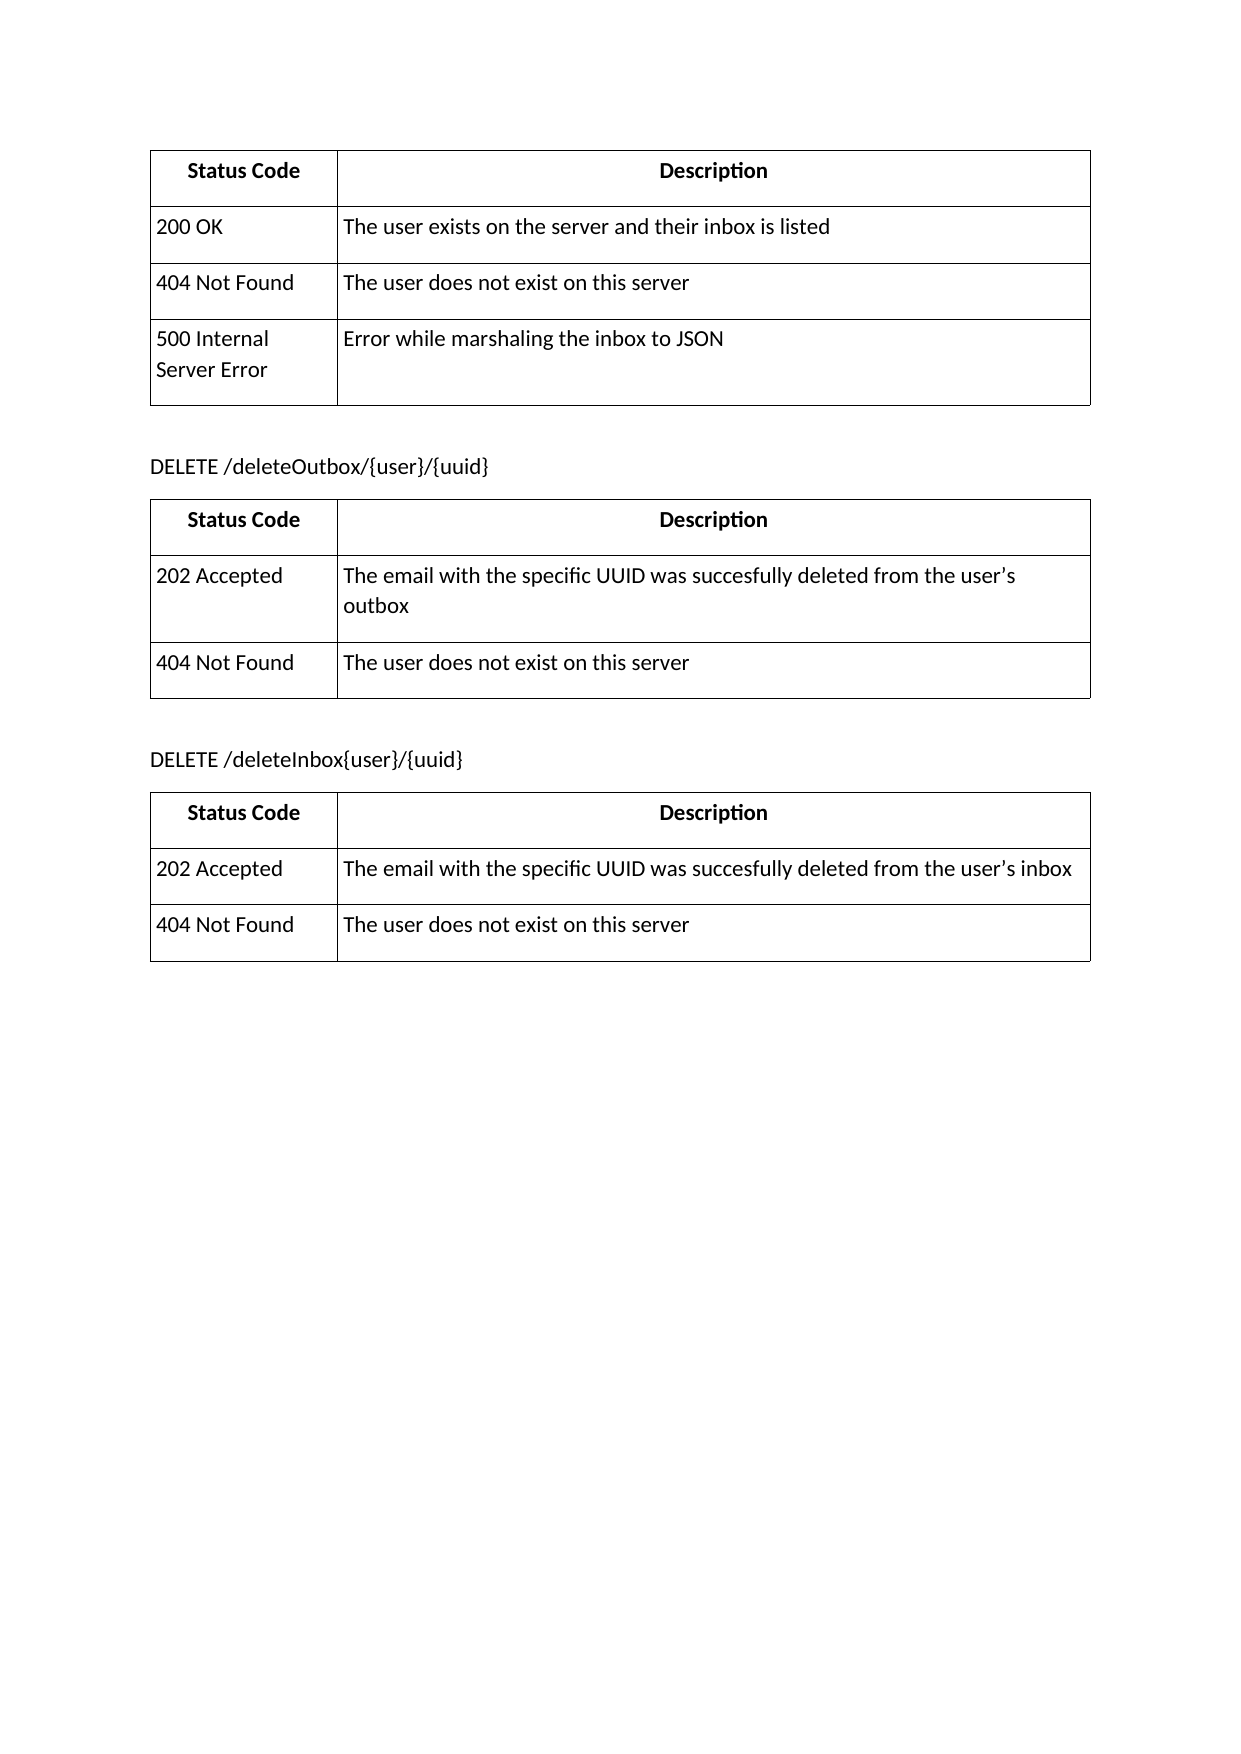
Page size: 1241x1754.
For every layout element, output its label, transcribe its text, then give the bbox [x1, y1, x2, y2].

table_header Status Code [151, 500, 337, 555]
table_cell The email with the specific UUID was succesfully deleted from the user’s outbox [338, 556, 1090, 642]
table_cell The user does not exist on this server [338, 264, 1090, 319]
table_header Description [338, 151, 1090, 206]
table_header Description [338, 500, 1090, 555]
table_cell 404 Not Found [151, 643, 337, 698]
table_cell 404 Not Found [151, 905, 337, 961]
table_cell The user does not exist on this server [338, 643, 1090, 698]
table_cell 404 Not Found [151, 264, 337, 319]
table_cell 202 Accepted [151, 849, 337, 904]
text DELETE /deleteOutbox/{user}/{uuid} [150, 452, 1090, 480]
table_cell 202 Accepted [151, 556, 337, 642]
table_header Status Code [151, 151, 337, 206]
table_header Status Code [151, 793, 337, 848]
table_cell The user does not exist on this server [338, 905, 1090, 961]
table_cell The user exists on the server and their inbox is listed [338, 207, 1090, 262]
text DELETE /deleteInbox{user}/{uuid} [150, 745, 1090, 773]
table_header Description [338, 793, 1090, 848]
table_cell The email with the specific UUID was succesfully deleted from the user’s inbox [338, 849, 1090, 904]
table_cell 500 Internal Server Error [151, 320, 337, 405]
table_cell Error while marshaling the inbox to JSON [338, 320, 1090, 405]
table_cell 200 OK [151, 207, 337, 262]
